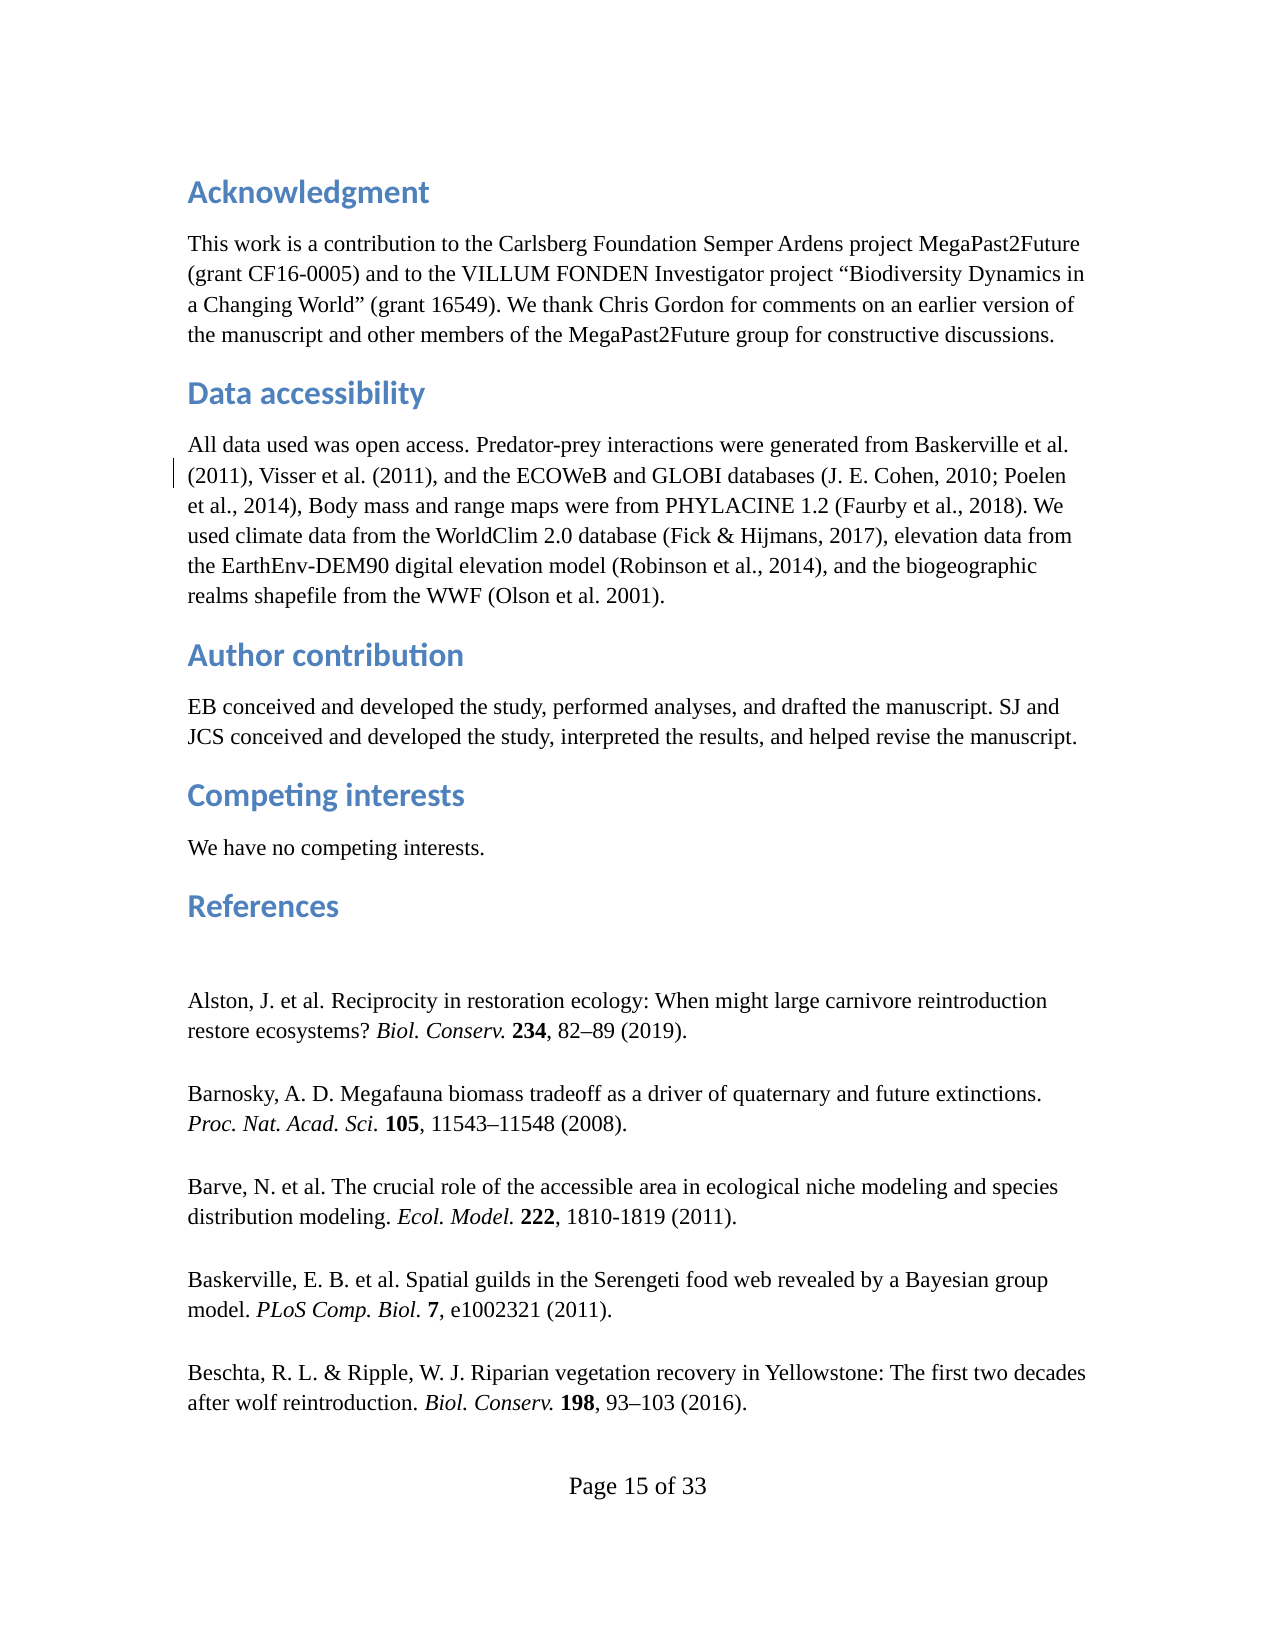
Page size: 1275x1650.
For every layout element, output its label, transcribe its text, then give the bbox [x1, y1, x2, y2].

text Barve, N. et al. The crucial role of the accessible area in ecological niche modeling and species distribution modeling. Ecol. Model. 222, 1810-1819 (2011). [187, 1173, 1087, 1229]
subtitle Competing interests [187, 774, 1087, 815]
text Beschta, R. L. & Ripple, W. J. Riparian vegetation recovery in Yellowstone: The first two decades after wolf reintroduction. Biol. Conserv. 198, 93–103 (2016). [187, 1359, 1087, 1415]
text All data used was open access. Predator-prey interactions were generated from Baskerville et al. (2011), Visser et al. (2011), and the ECOWeB and GLOBI databases (J. E. Cohen, 2010; Poelen et al., 2014), Body mass and range maps were from PHYLACINE 1.2 (Faurby et al., 2018). We used climate data from the WorldClim 2.0 database (Fick & Hijmans, 2017), elevation data from the EarthEnv-DEM90 digital elevation model (Robinson et al., 2014), and the biogeographic realms shapefile from the WWF (Olson et al. 2001). [187, 431, 1087, 609]
text EB conceived and developed the study, performed analyses, and drafted the manuscript. SJ and JCS conceived and developed the study, interpreted the results, and helped revise the manuscript. [187, 693, 1087, 749]
subtitle Data accessibility [187, 372, 1087, 413]
subtitle Author contribution [187, 633, 1087, 674]
subtitle Acknowledgment [187, 171, 1087, 212]
text This work is a contribution to the Carlsberg Foundation Semper Ardens project MegaPast2Future (grant CF16-0005) and to the VILLUM FONDEN Investigator project “Biodiversity Dynamics in a Changing World” (grant 16549). We thank Chris Gordon for comments on an earlier version of the manuscript and other members of the MegaPast2Future group for constructive discussions. [187, 230, 1087, 347]
text We have no competing interests. [187, 834, 1087, 860]
subtitle References [187, 885, 1087, 926]
text Baskerville, E. B. et al. Spatial guilds in the Serengeti food web revealed by a Bayesian group model. PLoS Comp. Biol. 7, e1002321 (2011). [187, 1266, 1087, 1322]
text Barnosky, A. D. Megafauna biomass tradeoff as a driver of quaternary and future extinctions. Proc. Nat. Acad. Sci. 105, 11543–11548 (2008). [187, 1080, 1087, 1137]
text Alston, J. et al. Reciprocity in restoration ecology: When might large carnivore reintroduction restore ecosystems? Biol. Conserv. 234, 82–89 (2019). [187, 987, 1087, 1044]
